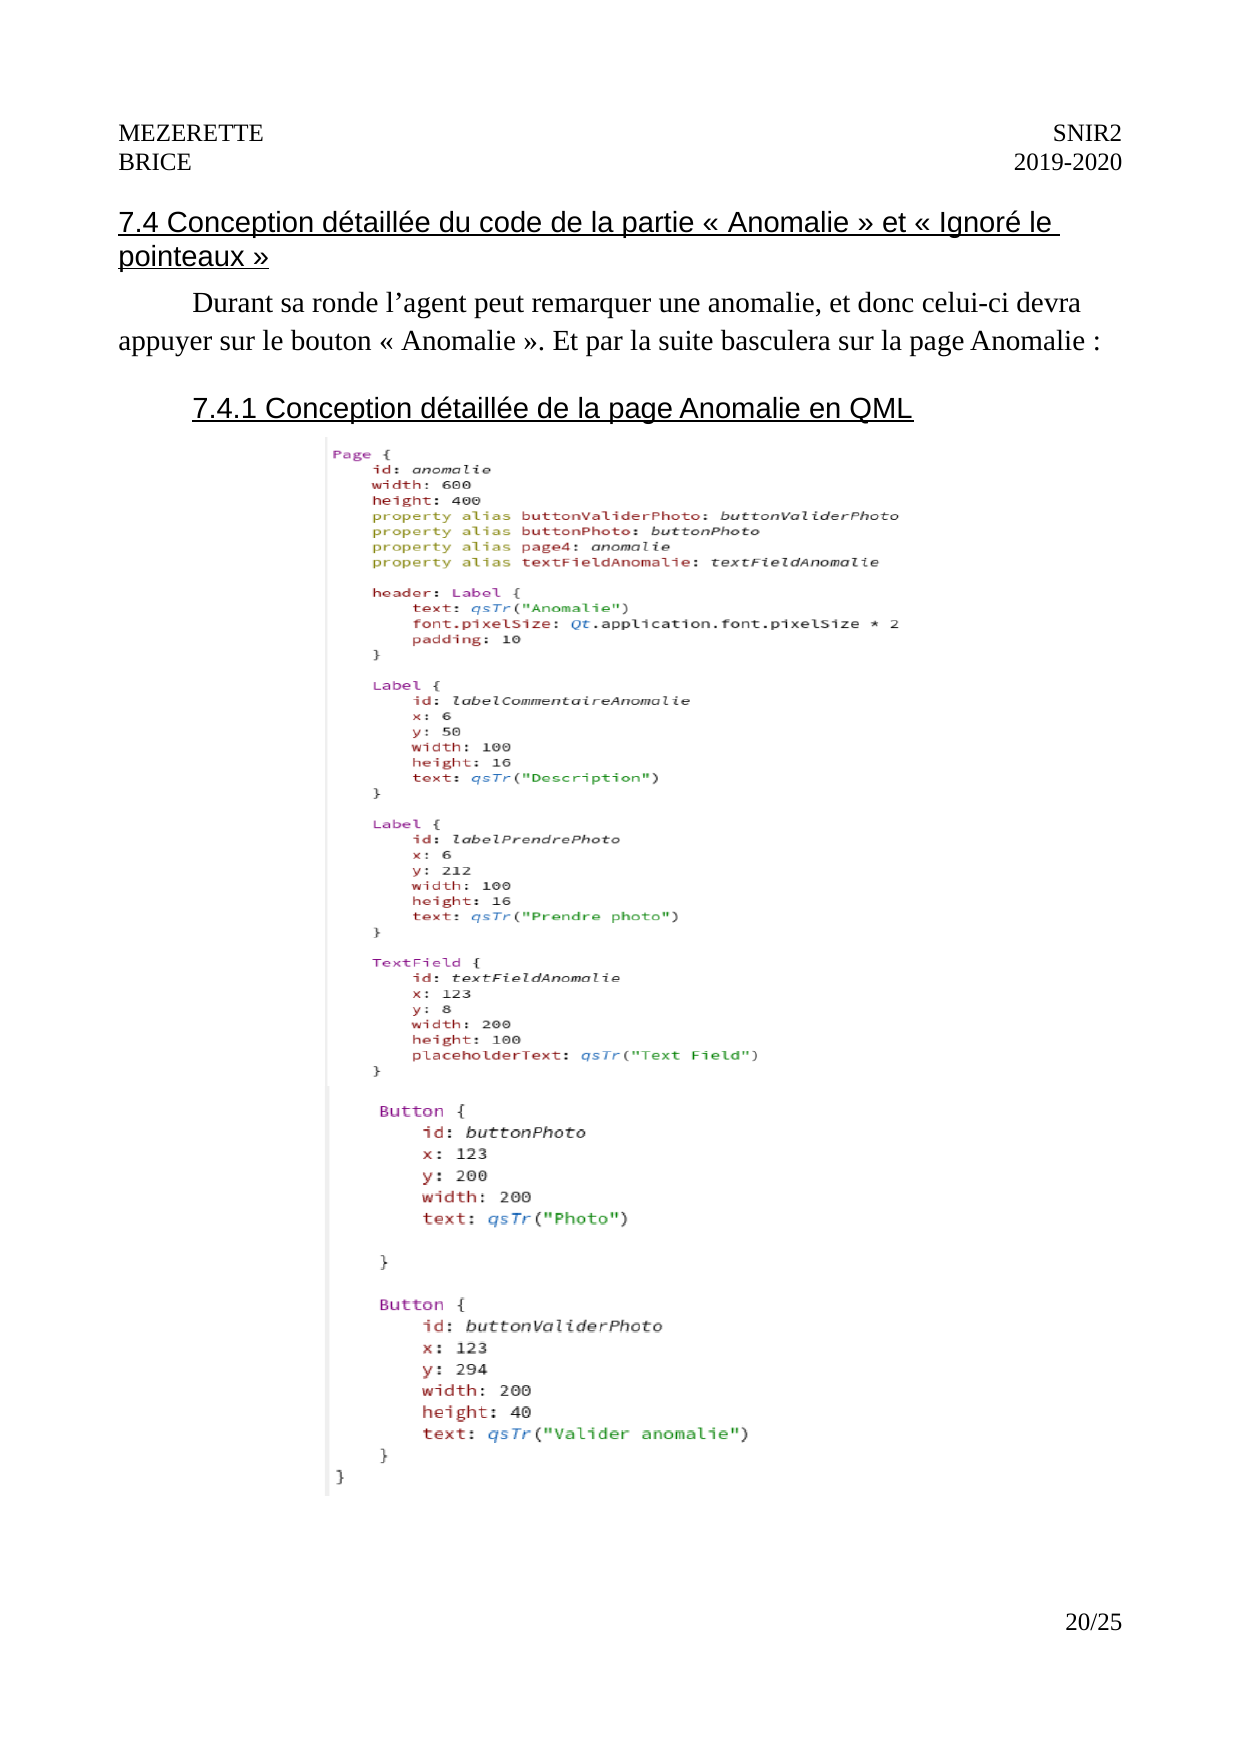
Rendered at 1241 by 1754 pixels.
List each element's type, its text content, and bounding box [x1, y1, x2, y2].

subtitle 7.4 Conception détaillée du code de la partie « Anomalie » et « Ignoré le pointeaux » [118, 205, 1122, 272]
subtitle 7.4.1 Conception détaillée de la page Anomalie en QML [118, 391, 1122, 424]
picture [324, 437, 916, 1496]
text Durant sa ronde l’agent peut remarquer une anomalie, et donc celui-ci devra appuyer sur le bouton « Anomalie ». Et par la suite basculera sur la page Anomalie : [118, 285, 1122, 357]
